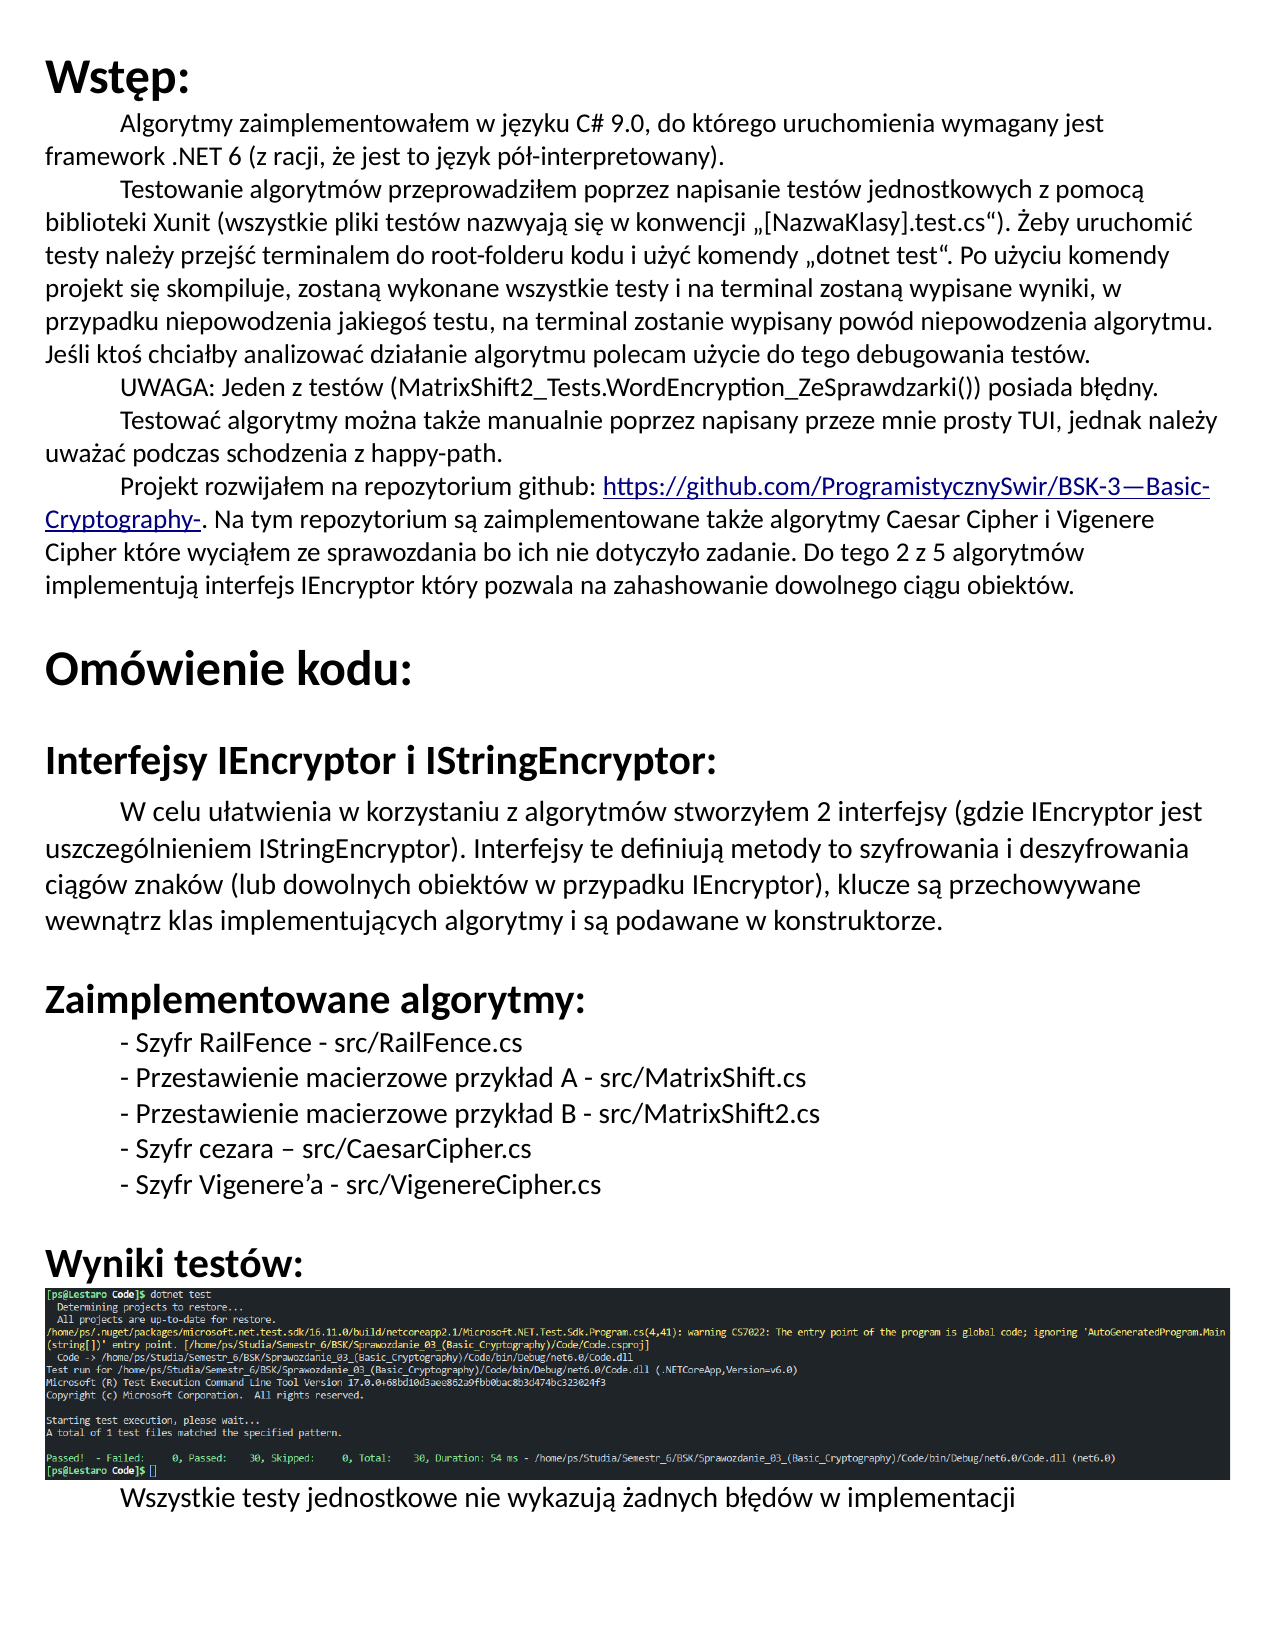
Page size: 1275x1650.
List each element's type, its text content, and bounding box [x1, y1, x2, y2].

text Zaimplementowane algorytmy: [45, 973, 1230, 1024]
text Wszystkie testy jednostkowe nie wykazują żadnych błędów w implementacji [45, 1480, 1230, 1515]
text Omówienie kodu: [45, 637, 1230, 698]
text Algorytmy zaimplementowałem w języku C# 9.0, do którego uruchomienia wymagany jest framework .NET 6 (z racji, że jest to język pół-interpretowany). [45, 106, 1230, 172]
text - Przestawienie macierzowe przykład A - src/MatrixShift.cs [45, 1059, 1230, 1095]
text W celu ułatwienia w korzystaniu z algorytmów stworzyłem 2 interfejsy (gdzie IEncryptor jest uszczególnieniem IStringEncryptor). Interfejsy te definiują metody to szyfrowania i deszyfrowania ciągów znaków (lub dowolnych obiektów w przypadku IEncryptor), klucze są przechowywane wewnątrz klas implementujących algorytmy i są podawane w konstruktorze. [45, 784, 1230, 937]
text Projekt rozwijałem na repozytorium github: https://github.com/ProgramistycznySwir/BSK-3—Basic-Cryptography-. Na tym repozytorium są zaimplementowane także algorytmy Caesar Cipher i Vigenere Cipher które wyciąłem ze sprawozdania bo ich nie dotyczyło zadanie. Do tego 2 z 5 algorytmów implementują interfejs IEncryptor który pozwala na zahashowanie dowolnego ciągu obiektów. [45, 469, 1230, 601]
text - Szyfr RailFence - src/RailFence.cs [45, 1024, 1230, 1059]
text Testować algorytmy można także manualnie poprzez napisany przeze mnie prosty TUI, jednak należy uważać podczas schodzenia z happy-path. [45, 403, 1230, 469]
text - Szyfr cezara – src/CaesarCipher.cs [45, 1131, 1230, 1166]
picture [45, 1288, 1230, 1480]
text - Szyfr Vigenere’a - src/VigenereCipher.cs [45, 1166, 1230, 1202]
text Wyniki testów: [45, 1237, 1230, 1288]
text UWAGA: Jeden z testów (MatrixShift2_Tests.WordEncryption_ZeSprawdzarki()) posiada błędny. [45, 370, 1230, 403]
text Wstęp: [45, 45, 1230, 106]
text - Przestawienie macierzowe przykład B - src/MatrixShift2.cs [45, 1095, 1230, 1131]
text Interfejsy IEncryptor i IStringEncryptor: [45, 734, 1230, 784]
text Testowanie algorytmów przeprowadziłem poprzez napisanie testów jednostkowych z pomocą biblioteki Xunit (wszystkie pliki testów nazwyają się w konwencji „[NazwaKlasy].test.cs“). Żeby uruchomić testy należy przejść terminalem do root-folderu kodu i użyć komendy „dotnet test“. Po użyciu komendy projekt się skompiluje, zostaną wykonane wszystkie testy i na terminal zostaną wypisane wyniki, w przypadku niepowodzenia jakiegoś testu, na terminal zostanie wypisany powód niepowodzenia algorytmu. Jeśli ktoś chciałby analizować działanie algorytmu polecam użycie do tego debugowania testów. [45, 172, 1230, 370]
